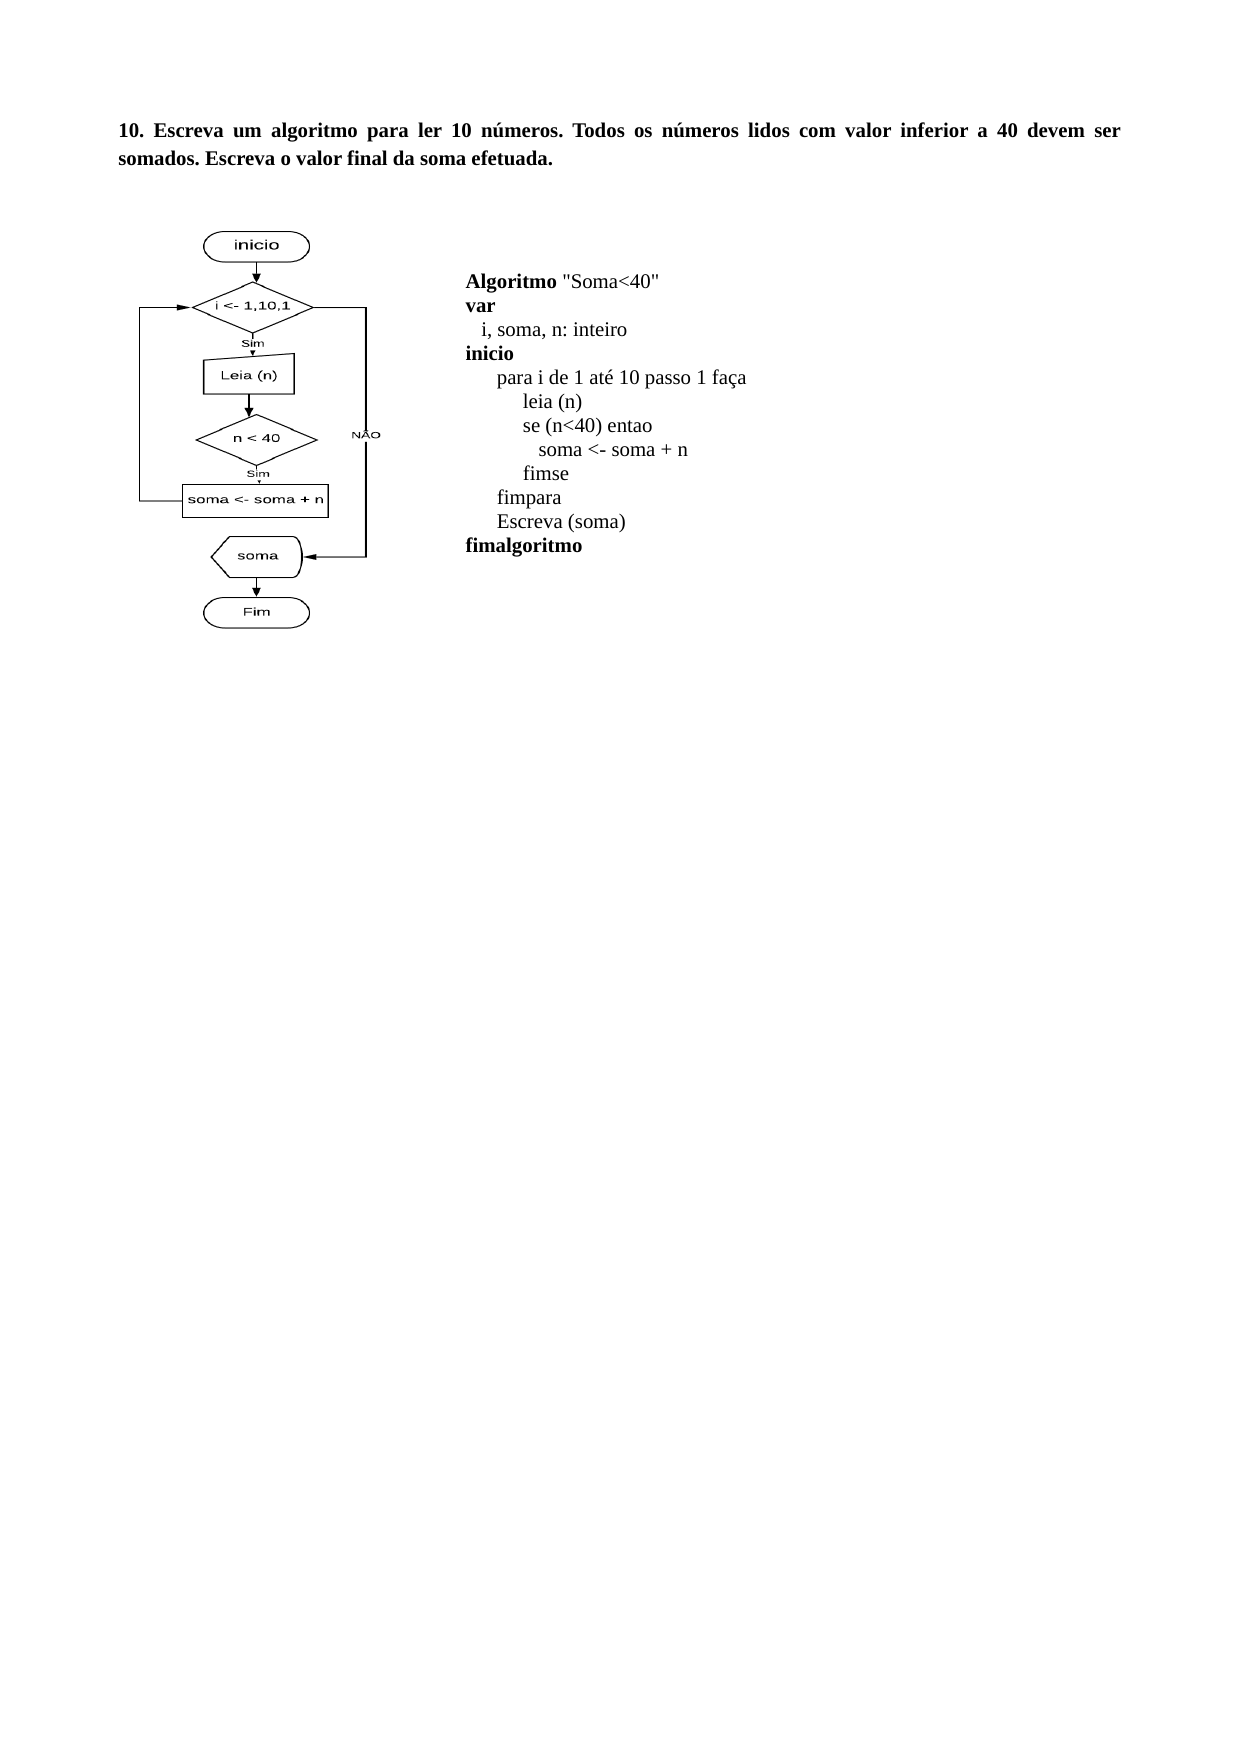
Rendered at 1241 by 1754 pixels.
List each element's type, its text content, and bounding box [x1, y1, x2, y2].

picture [118, 200, 402, 659]
text 10. Escreva um algoritmo para ler 10 números. Todos os números lidos com valor inferior a 40 devem ser somados. Escreva o valor final da soma efetuada. [118, 118, 1122, 170]
